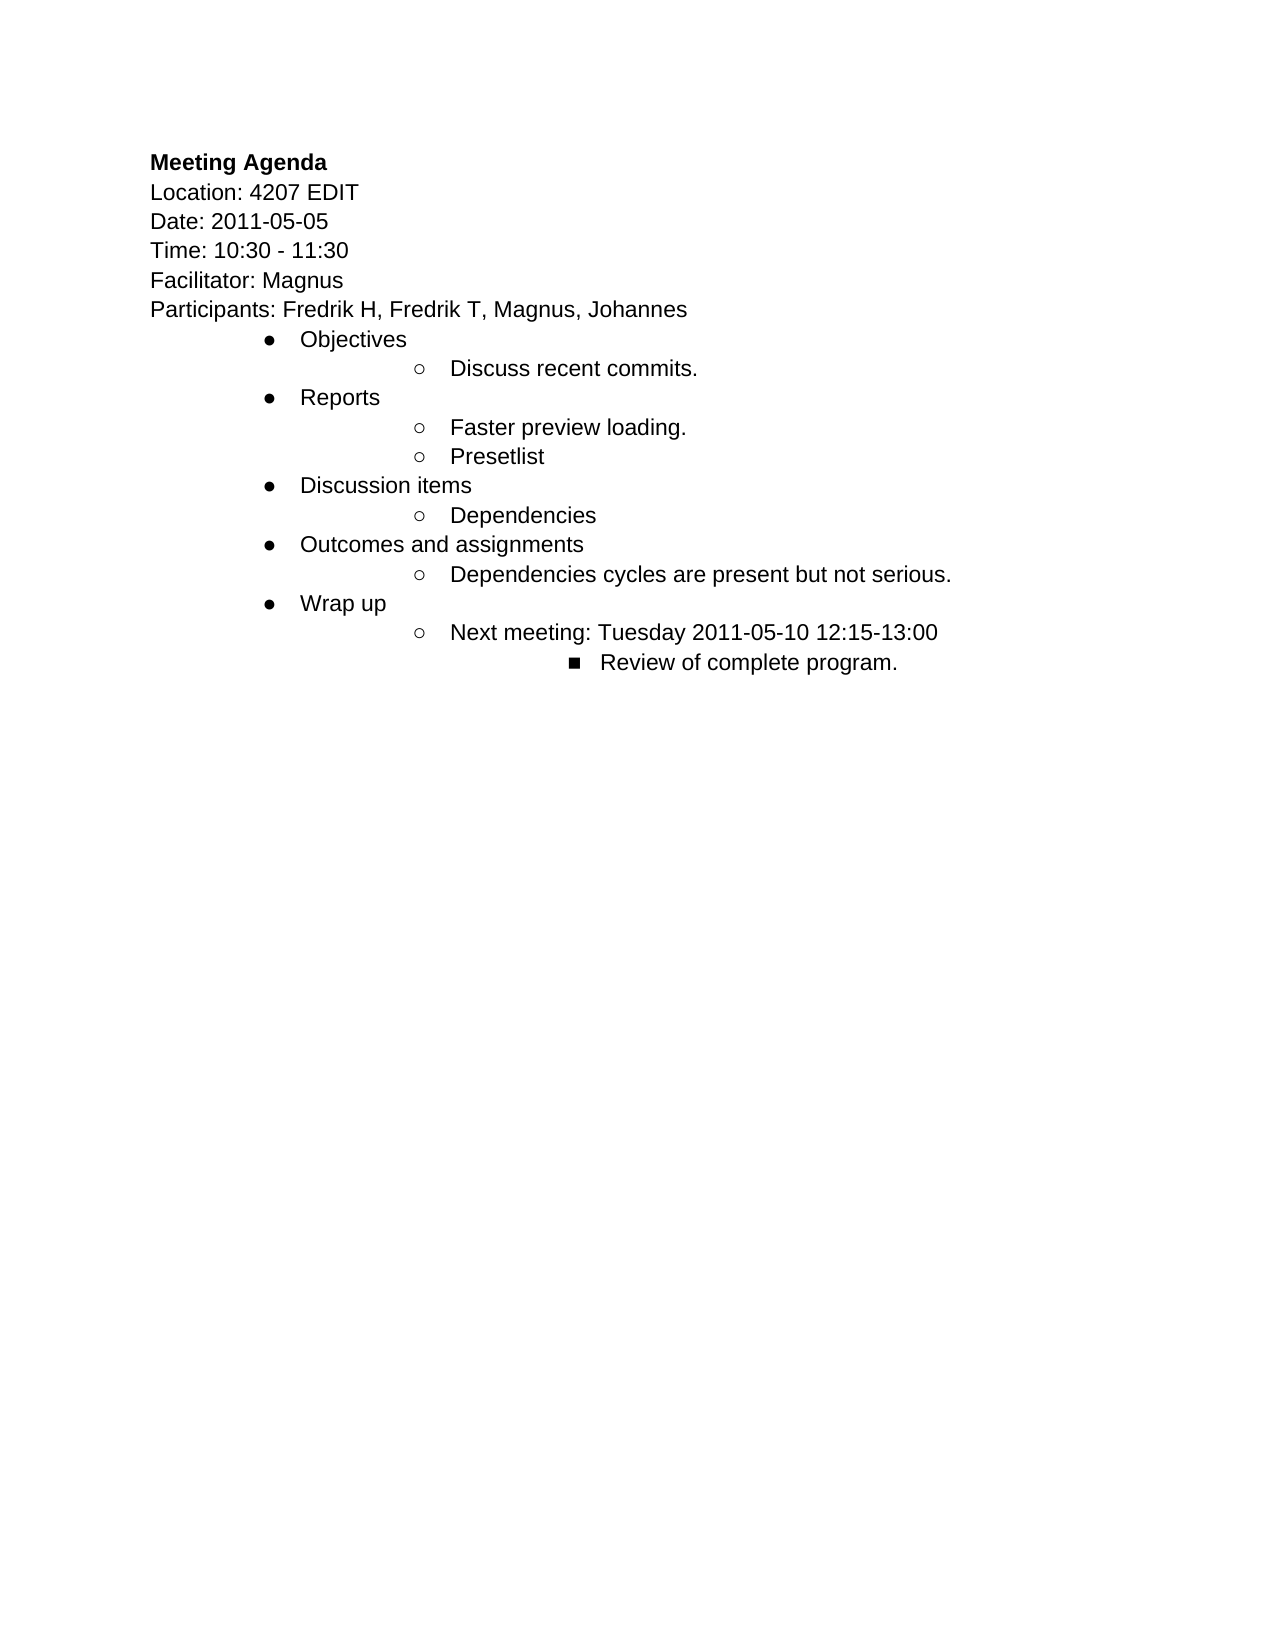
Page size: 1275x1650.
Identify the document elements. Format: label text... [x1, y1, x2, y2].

list Dependencies cycles are present but not serious. [412, 561, 1125, 587]
list Reports [262, 385, 1125, 411]
list Faster preview loading. [412, 414, 1125, 440]
list Discussion items [262, 473, 1125, 499]
text Date: 2011-05-05 [150, 209, 1125, 234]
list Dependencies [412, 502, 1125, 528]
list Next meeting: Tuesday 2011-05-10 12:15-13:00 [412, 620, 1125, 646]
text Meeting Agenda [150, 150, 1125, 176]
text Location: 4207 EDIT [150, 179, 1125, 205]
list Review of complete program. [375, 649, 1125, 675]
list Presetlist [412, 444, 1125, 469]
list Discuss recent commits. [412, 356, 1125, 381]
list Outcomes and assignments [262, 532, 1125, 557]
text Facilitator: Magnus [150, 267, 1125, 293]
text Participants: Fredrik H, Fredrik T, Magnus, Johannes [150, 297, 1125, 322]
list Wrap up [262, 591, 1125, 616]
text Time: 10:30 - 11:30 [150, 238, 1125, 264]
list Objectives [262, 326, 1125, 352]
